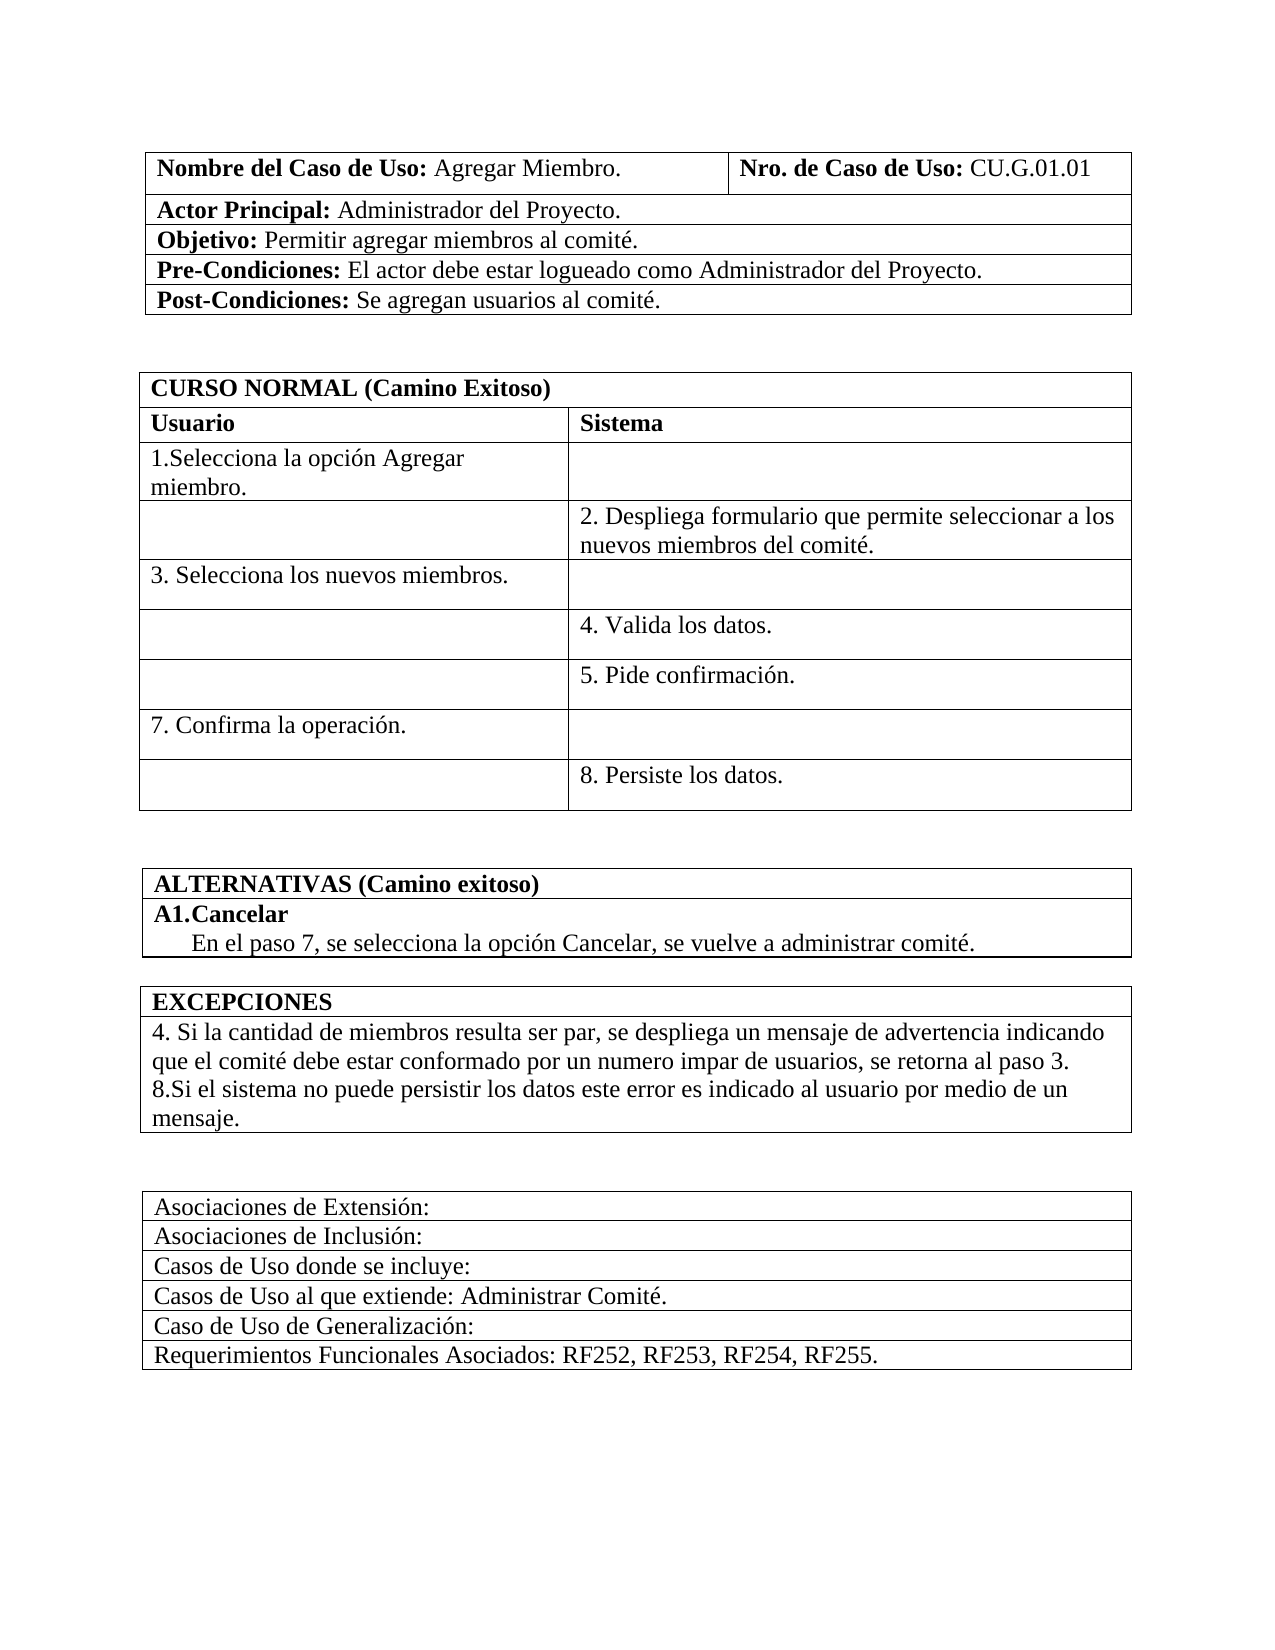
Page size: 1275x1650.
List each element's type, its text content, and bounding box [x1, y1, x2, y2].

table_cell 4. Si la cantidad de miembros resulta ser par, se despliega un mensaje de advertencia indicando que el comité debe estar conformado por un numero impar de usuarios, se retorna al paso 3. 8.Si el sistema no puede persistir los datos este error es indicado al usuario por medio de un mensaje. [141, 1017, 1131, 1132]
table_cell 8. Persiste los datos. [569, 760, 1131, 809]
table_cell [569, 443, 1131, 500]
table_cell 2. Despliega formulario que permite seleccionar a los nuevos miembros del comité. [569, 501, 1131, 559]
table_cell Asociaciones de Inclusión: [143, 1221, 1131, 1250]
table_cell 3. Selecciona los nuevos miembros. [140, 560, 568, 609]
table_cell [140, 610, 568, 659]
table_cell Pre-Condiciones: El actor debe estar logueado como Administrador del Proyecto. [146, 255, 1131, 284]
table_cell Usuario [140, 408, 568, 442]
table_cell Objetivo: Permitir agregar miembros al comité. [146, 225, 1131, 254]
table_cell Actor Principal: Administrador del Proyecto. [146, 195, 1131, 224]
table_cell 4. Valida los datos. [569, 610, 1131, 659]
table_header CURSO NORMAL (Camino Exitoso) [140, 373, 1131, 407]
table_cell Casos de Uso donde se incluye: [143, 1251, 1131, 1280]
table_cell Casos de Uso al que extiende: Administrar Comité. [143, 1281, 1131, 1310]
table_cell 5. Pide confirmación. [569, 660, 1131, 709]
table_cell [140, 501, 568, 559]
table_cell 7. Confirma la operación. [140, 710, 568, 759]
table_cell [140, 760, 568, 809]
table_cell [569, 560, 1131, 609]
table_header Nombre del Caso de Uso: Agregar Miembro. [146, 153, 728, 194]
table_header Nro. de Caso de Uso: CU.G.01.01 [729, 153, 1131, 194]
table_cell [140, 660, 568, 709]
table_cell [569, 710, 1131, 759]
table_cell Cancelar En el paso 7, se selecciona la opción Cancelar, se vuelve a administrar comité. [143, 899, 1131, 956]
table_cell Caso de Uso de Generalización: [143, 1311, 1131, 1339]
table_cell 1.Selecciona la opción Agregar miembro. [140, 443, 568, 500]
table_header EXCEPCIONES [141, 987, 1131, 1016]
table_header Asociaciones de Extensión: [143, 1192, 1131, 1220]
table_cell Requerimientos Funcionales Asociados: RF252, RF253, RF254, RF255. [143, 1341, 1131, 1369]
table_cell Post-Condiciones: Se agregan usuarios al comité. [146, 285, 1131, 313]
table_header ALTERNATIVAS (Camino exitoso) [143, 869, 1131, 898]
table_cell Sistema [569, 408, 1131, 442]
